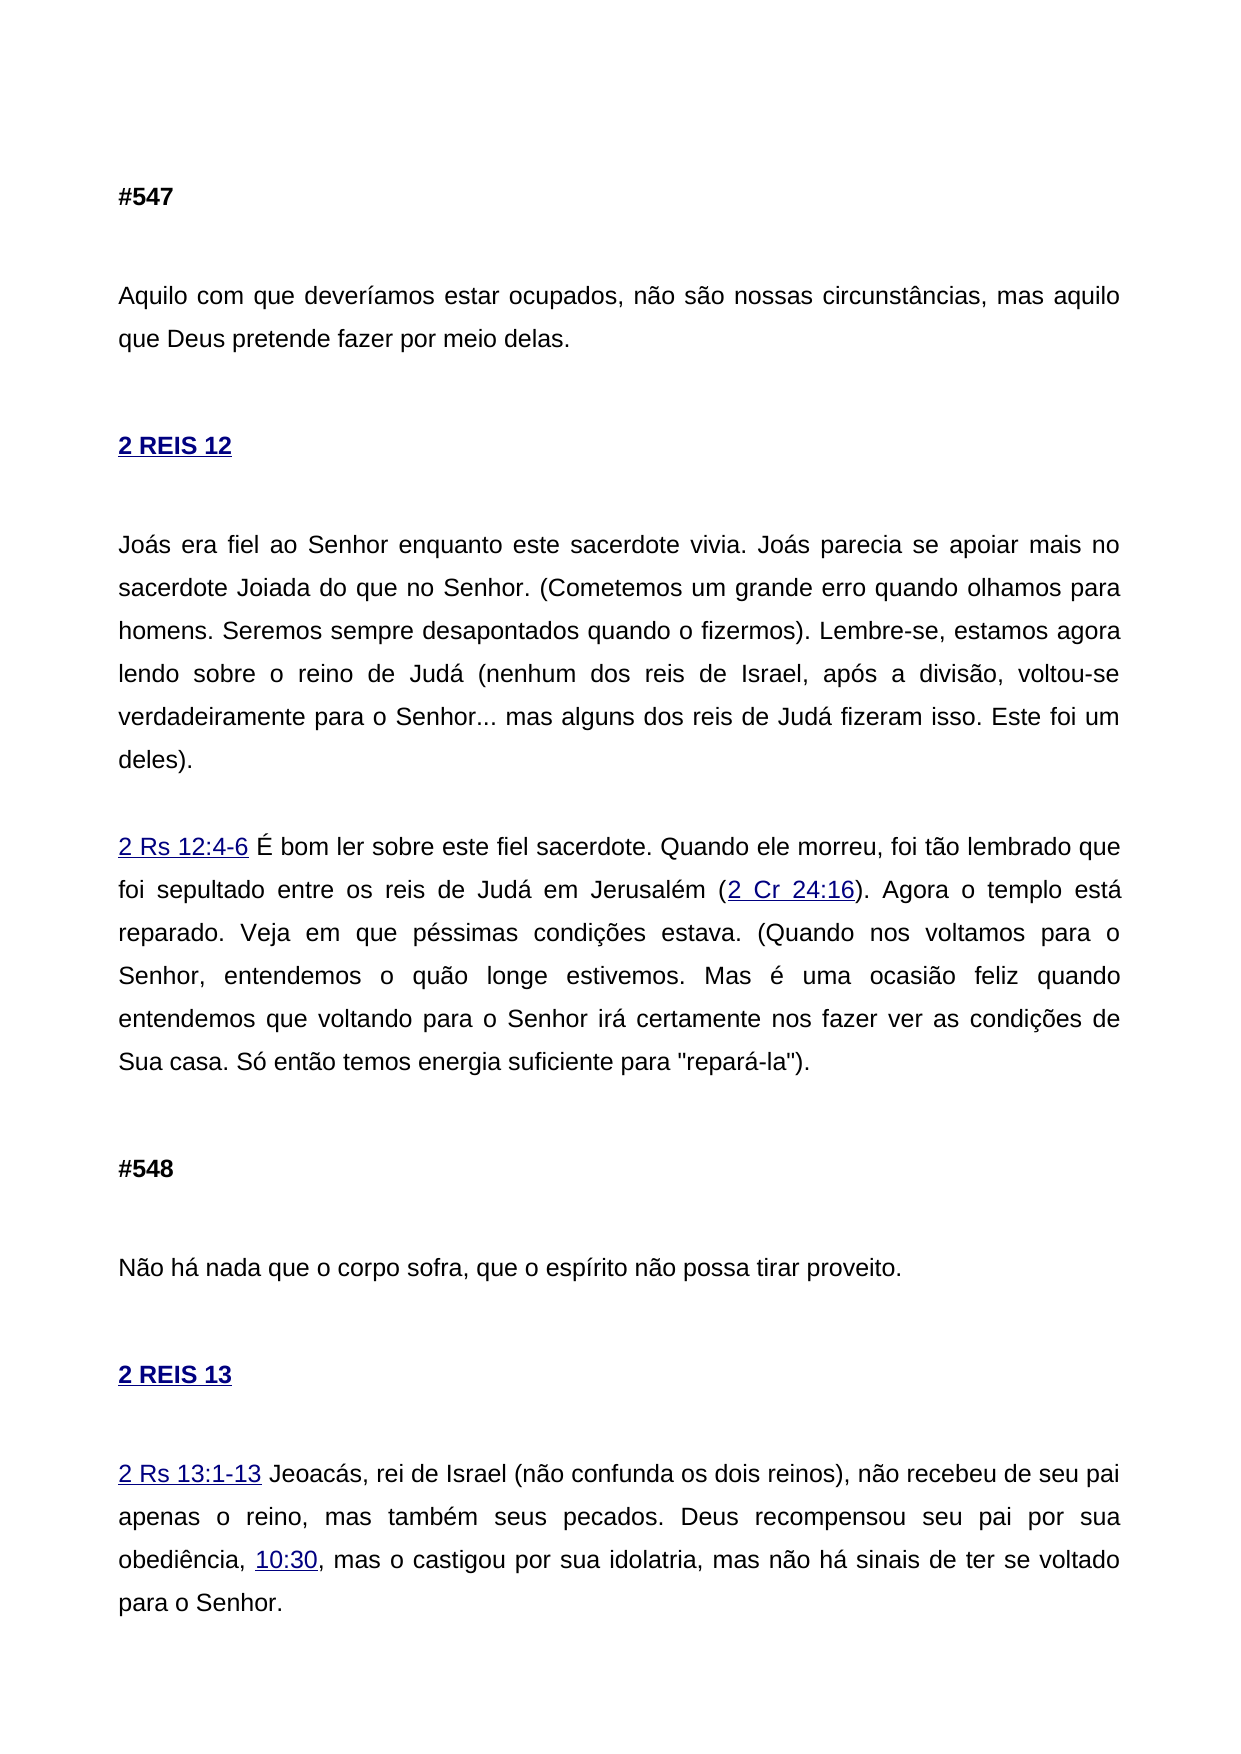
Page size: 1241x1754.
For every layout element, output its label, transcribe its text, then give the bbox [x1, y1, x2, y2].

subtitle #547 [118, 182, 1122, 211]
text Não há nada que o corpo sofra, que o espírito não possa tirar proveito. [118, 1253, 1122, 1282]
text Aquilo com que deveríamos estar ocupados, não são nossas circunstâncias, mas aquilo que Deus pretende fazer por meio delas. [118, 281, 1122, 353]
text Joás era fiel ao Senhor enquanto este sacerdote vivia. Joás parecia se apoiar mais no sacerdote Joiada do que no Senhor. (Cometemos um grande erro quando olhamos para homens. Seremos sempre desapontados quando o fizermos). Lembre-se, estamos agora lendo sobre o reino de Judá (nenhum dos reis de Israel, após a divisão, voltou-se verdadeiramente para o Senhor... mas alguns dos reis de Judá fizeram isso. Este foi um deles). [118, 530, 1122, 774]
subtitle 2 REIS 12 [118, 431, 1122, 460]
text 2 Rs 12:4-6 É bom ler sobre este fiel sacerdote. Quando ele morreu, foi tão lembrado que foi sepultado entre os reis de Judá em Jerusalém (2 Cr 24:16). Agora o templo está reparado. Veja em que péssimas condições estava. (Quando nos voltamos para o Senhor, entendemos o quão longe estivemos. Mas é uma ocasião feliz quando entendemos que voltando para o Senhor irá certamente nos fazer ver as condições de Sua casa. Só então temos energia suficiente para "repará-la"). [118, 832, 1122, 1076]
subtitle #548 [118, 1154, 1122, 1183]
subtitle 2 REIS 13 [118, 1360, 1122, 1389]
text 2 Rs 13:1-13 Jeoacás, rei de Israel (não confunda os dois reinos), não recebeu de seu pai apenas o reino, mas também seus pecados. Deus recompensou seu pai por sua obediência, 10:30, mas o castigou por sua idolatria, mas não há sinais de ter se voltado para o Senhor. [118, 1459, 1122, 1617]
